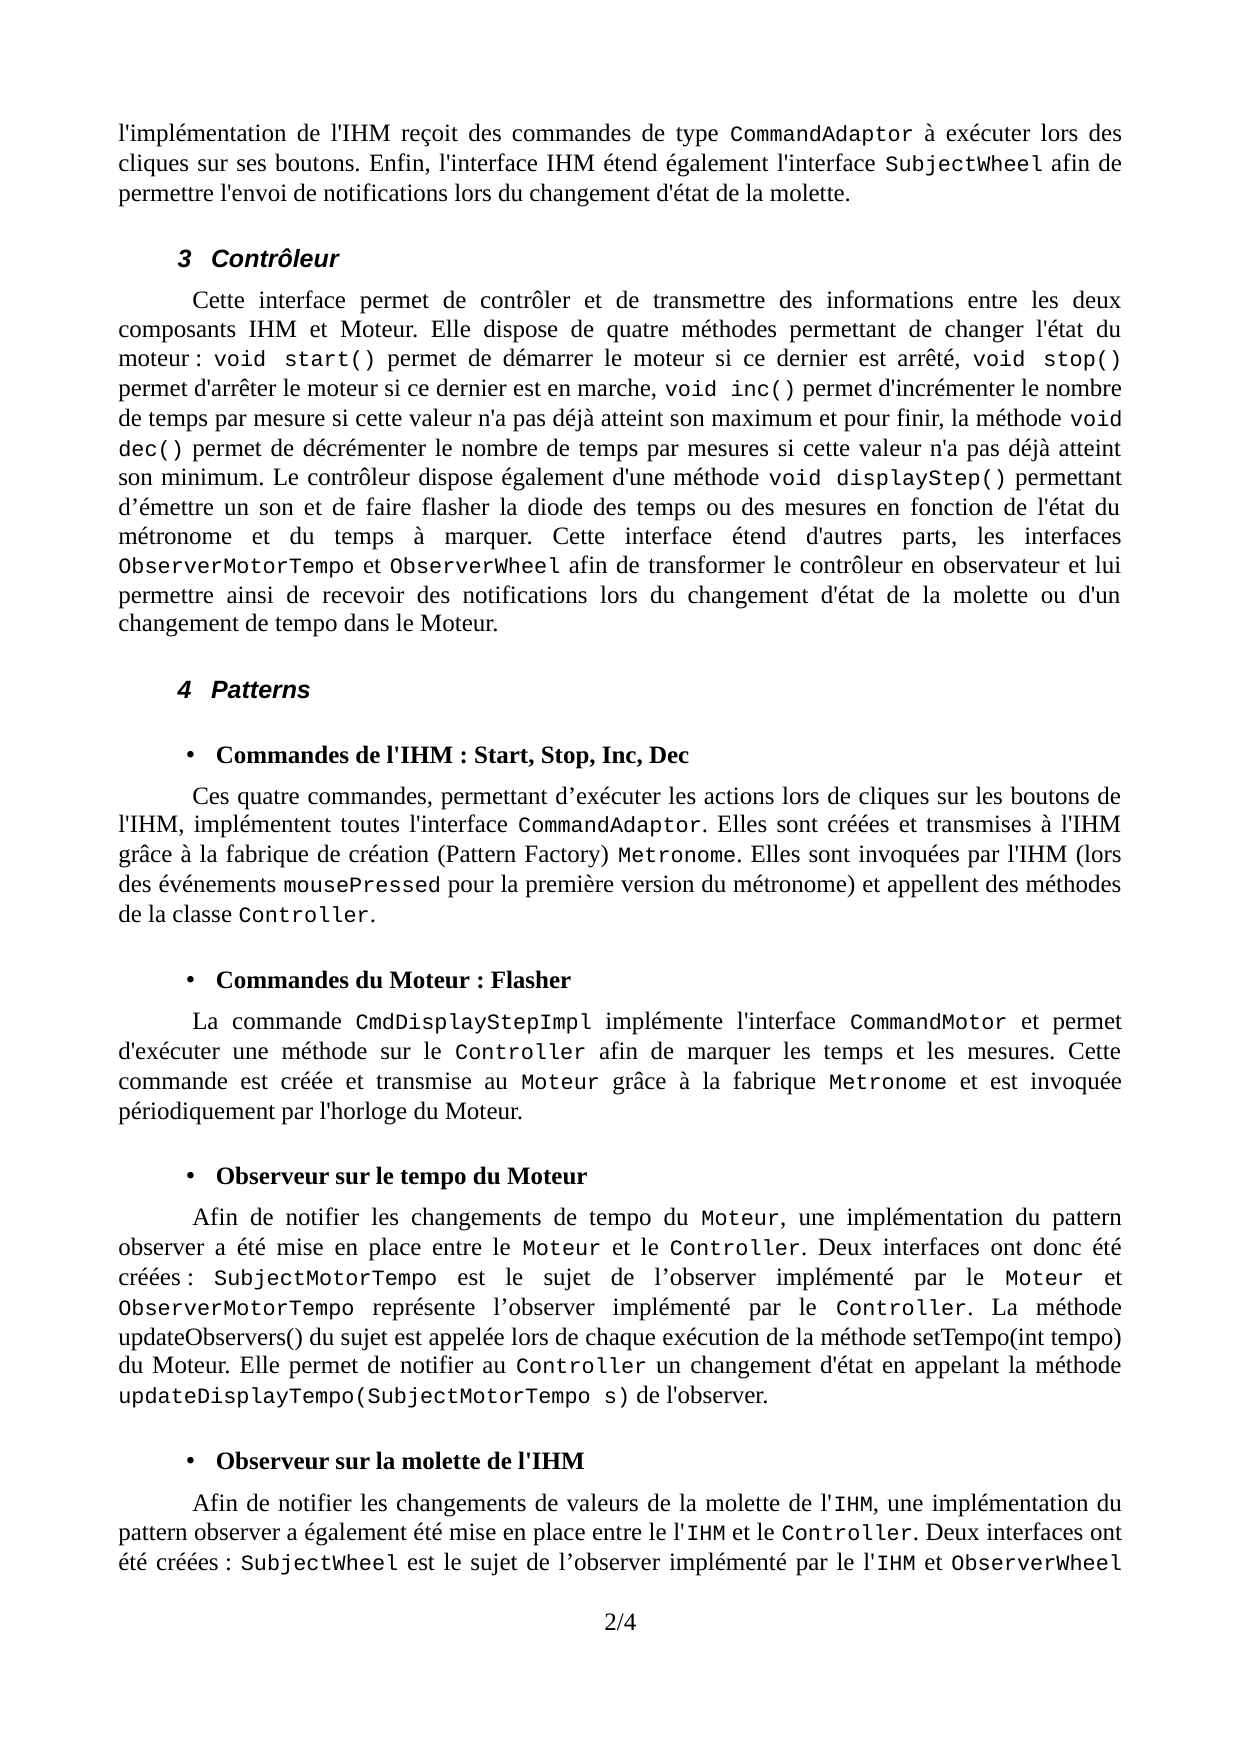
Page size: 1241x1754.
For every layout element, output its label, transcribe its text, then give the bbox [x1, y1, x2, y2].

text Cette interface permet de contrôler et de transmettre des informations entre les deux composants IHM et Moteur. Elle dispose de quatre méthodes permettant de changer l'état du moteur : void start() permet de démarrer le moteur si ce dernier est arrêté, void stop() permet d'arrêter le moteur si ce dernier est en marche, void inc() permet d'incrémenter le nombre de temps par mesure si cette valeur n'a pas déjà atteint son maximum et pour finir, la méthode void dec() permet de décrémenter le nombre de temps par mesures si cette valeur n'a pas déjà atteint son minimum. Le contrôleur dispose également d'une méthode void displayStep() permettant d’émettre un son et de faire flasher la diode des temps ou des mesures en fonction de l'état du métronome et du temps à marquer. Cette interface étend d'autres parts, les interfaces ObserverMotorTempo et ObserverWheel afin de transformer le contrôleur en observateur et lui permettre ainsi de recevoir des notifications lors du changement d'état de la molette ou d'un changement de tempo dans le Moteur. [118, 285, 1122, 637]
subtitle Contrôleur [116, 244, 1122, 273]
list Afin de notifier les changements de valeurs de la molette de l'IHM, une implémentation du pattern observer a également été mise en place entre le l'IHM et le Controller. Deux interfaces ont été créées : SubjectWheel est le sujet de l’observer implémenté par le l'IHM et ObserverWheel [118, 1488, 1122, 1577]
list Afin de notifier les changements de tempo du Moteur, une implémentation du pattern observer a été mise en place entre le Moteur et le Controller. Deux interfaces ont donc été créées : SubjectMotorTempo est le sujet de l’observer implémenté par le Moteur et ObserverMotorTempo représente l’observer implémenté par le Controller. La méthode updateObservers() du sujet est appelée lors de chaque exécution de la méthode setTempo(int tempo) du Moteur. Elle permet de notifier au Controller un changement d'état en appelant la méthode updateDisplayTempo(SubjectMotorTempo s) de l'observer. [118, 1202, 1122, 1410]
list Commandes du Moteur : Flasher [142, 965, 1122, 994]
text Ces quatre commandes, permettant d’exécuter les actions lors de cliques sur les boutons de l'IHM, implémentent toutes l'interface CommandAdaptor. Elles sont créées et transmises à l'IHM grâce à la fabrique de création (Pattern Factory) Metronome. Elles sont invoquées par l'IHM (lors des événements mousePressed pour la première version du métronome) et appellent des méthodes de la classe Controller. [118, 781, 1122, 929]
subtitle Patterns [116, 675, 1122, 703]
list La commande CmdDisplayStepImpl implémente l'interface CommandMotor et permet d'exécuter une méthode sur le Controller afin de marquer les temps et les mesures. Cette commande est créée et transmise au Moteur grâce à la fabrique Metronome et est invoquée périodiquement par l'horloge du Moteur. [118, 1006, 1122, 1125]
list Commandes de l'IHM : Start, Stop, Inc, Dec [142, 740, 1122, 768]
text l'implémentation de l'IHM reçoit des commandes de type CommandAdaptor à exécuter lors des cliques sur ses boutons. Enfin, l'interface IHM étend également l'interface SubjectWheel afin de permettre l'envoi de notifications lors du changement d'état de la molette. [118, 118, 1122, 207]
list Observeur sur le tempo du Moteur [142, 1161, 1122, 1190]
list Observeur sur la molette de l'IHM [142, 1446, 1122, 1475]
